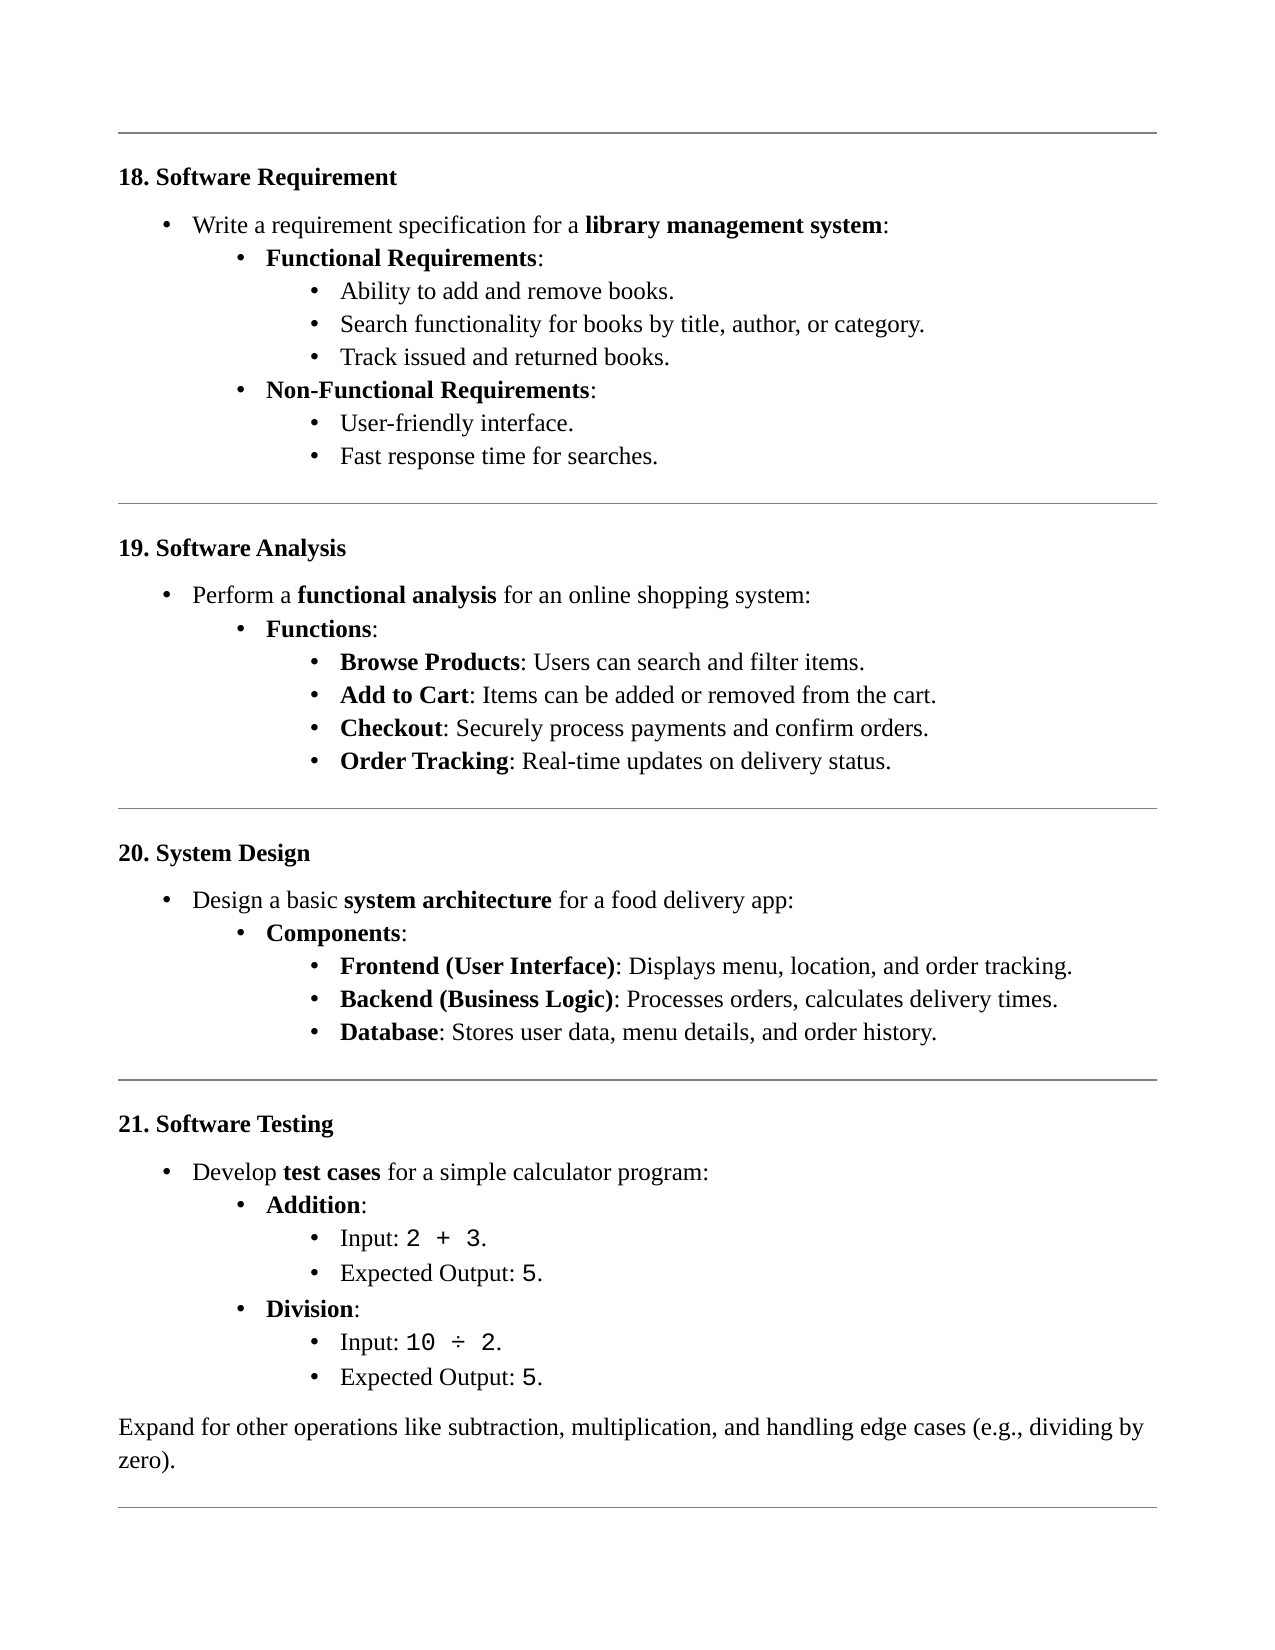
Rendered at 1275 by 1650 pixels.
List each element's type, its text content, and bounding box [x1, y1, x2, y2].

list Non-Functional Requirements: [236, 375, 1157, 404]
list Division: [236, 1294, 1157, 1322]
list Ability to add and remove books. [310, 276, 1157, 305]
list Frontend (User Interface): Displays menu, location, and order tracking. [310, 951, 1157, 980]
text 20. System Design [118, 838, 1157, 866]
list Checkout: Securely process payments and confirm orders. [310, 713, 1157, 741]
list User-friendly interface. [310, 408, 1157, 437]
list Database: Stores user data, menu details, and order history. [310, 1017, 1157, 1046]
text Expand for other operations like subtraction, multiplication, and handling edge cases (e.g., dividing by zero). [118, 1412, 1157, 1474]
list Design a basic system architecture for a food delivery app: [162, 885, 1157, 914]
list Fast response time for searches. [310, 441, 1157, 470]
list Order Tracking: Real-time updates on delivery status. [310, 746, 1157, 774]
list Addition: [236, 1190, 1157, 1218]
text 21. Software Testing [118, 1109, 1157, 1138]
list Functions: [236, 614, 1157, 642]
list Develop test cases for a simple calculator program: [162, 1157, 1157, 1186]
text 19. Software Analysis [118, 533, 1157, 562]
list Functional Requirements: [236, 243, 1157, 272]
list Write a requirement specification for a library management system: [162, 210, 1157, 239]
list Search functionality for books by title, author, or category. [310, 309, 1157, 338]
list Perform a functional analysis for an online shopping system: [162, 581, 1157, 609]
list Backend (Business Logic): Processes orders, calculates delivery times. [310, 984, 1157, 1013]
list Input: 2 + 3. [310, 1223, 1157, 1254]
list Expected Output: 5. [310, 1258, 1157, 1289]
list Input: 10 ÷ 2. [310, 1327, 1157, 1357]
list Expected Output: 5. [310, 1362, 1157, 1393]
list Components: [236, 918, 1157, 947]
list Add to Cart: Items can be added or removed from the cart. [310, 680, 1157, 708]
list Browse Products: Users can search and filter items. [310, 647, 1157, 675]
list Track issued and returned books. [310, 342, 1157, 371]
text 18. Software Requirement [118, 162, 1157, 191]
